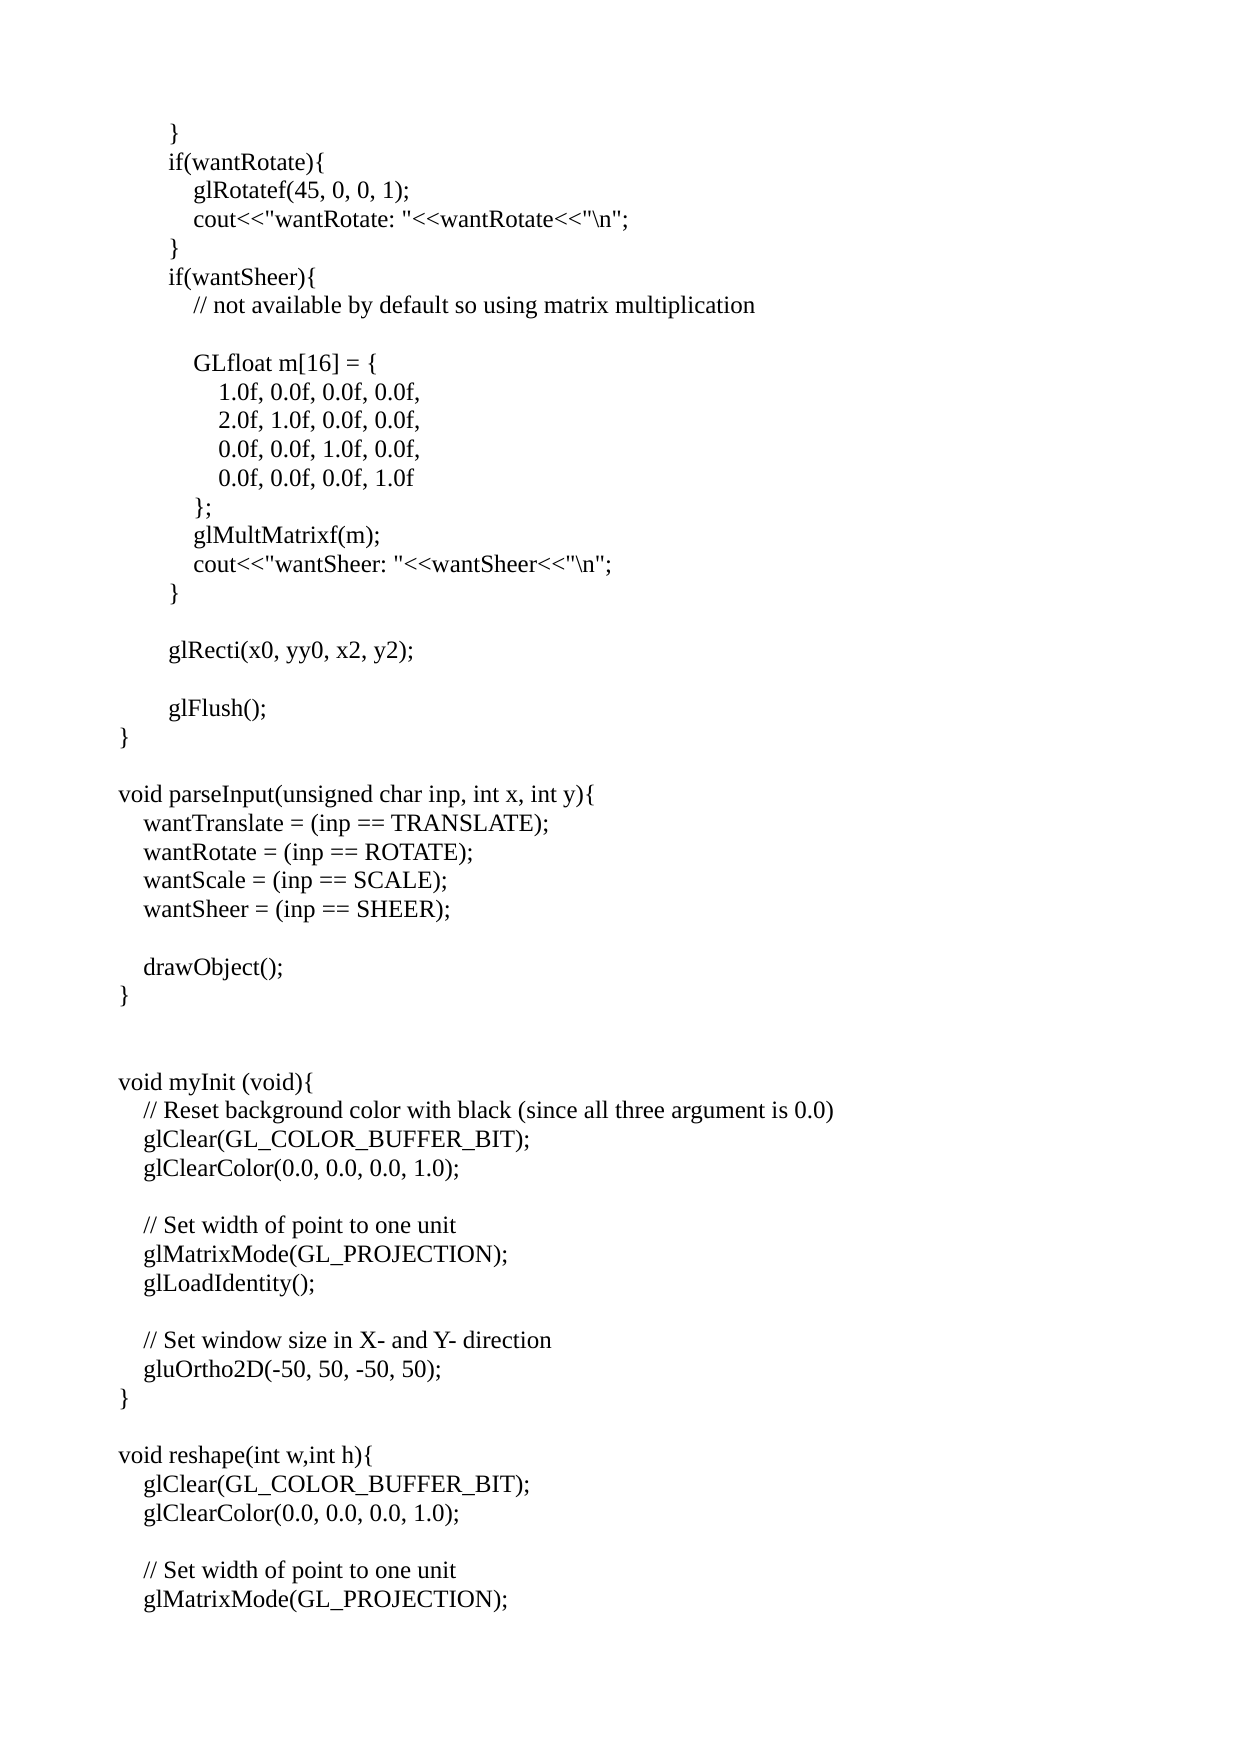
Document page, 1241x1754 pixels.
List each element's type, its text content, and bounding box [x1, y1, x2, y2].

text glRotatef(45, 0, 0, 1); [118, 176, 1122, 204]
text cout<<"wantSheer: "<<wantSheer<<"\n"; [118, 549, 1122, 578]
text } [118, 1383, 1122, 1412]
text void parseInput(unsigned char inp, int x, int y){ [118, 779, 1122, 808]
text glLoadIdentity(); [118, 1268, 1122, 1297]
text } [118, 118, 1122, 147]
text } [118, 981, 1122, 1009]
text glMultMatrixf(m); [118, 521, 1122, 549]
text // not available by default so using matrix multiplication [118, 291, 1122, 319]
text wantScale = (inp == SCALE); [118, 866, 1122, 894]
text } [118, 722, 1122, 751]
text void reshape(int w,int h){ [118, 1441, 1122, 1469]
text glClear(GL_COLOR_BUFFER_BIT); [118, 1124, 1122, 1153]
text 1.0f, 0.0f, 0.0f, 0.0f, [118, 377, 1122, 406]
text gluOrtho2D(-50, 50, -50, 50); [118, 1354, 1122, 1383]
text 0.0f, 0.0f, 1.0f, 0.0f, [118, 434, 1122, 463]
text wantSheer = (inp == SHEER); [118, 894, 1122, 923]
text cout<<"wantRotate: "<<wantRotate<<"\n"; [118, 204, 1122, 233]
text void myInit (void){ [118, 1067, 1122, 1096]
text glClearColor(0.0, 0.0, 0.0, 1.0); [118, 1153, 1122, 1182]
text // Set window size in X- and Y- direction [118, 1326, 1122, 1354]
text wantRotate = (inp == ROTATE); [118, 837, 1122, 866]
text if(wantRotate){ [118, 147, 1122, 176]
text glClear(GL_COLOR_BUFFER_BIT); [118, 1469, 1122, 1498]
text 2.0f, 1.0f, 0.0f, 0.0f, [118, 406, 1122, 434]
text // Reset background color with black (since all three argument is 0.0) [118, 1096, 1122, 1124]
text } [118, 233, 1122, 262]
text glMatrixMode(GL_PROJECTION); [118, 1584, 1122, 1613]
text GLfloat m[16] = { [118, 348, 1122, 377]
text }; [118, 492, 1122, 521]
text glMatrixMode(GL_PROJECTION); [118, 1239, 1122, 1268]
text if(wantSheer){ [118, 262, 1122, 291]
text glRecti(x0, yy0, x2, y2); [118, 636, 1122, 664]
text } [118, 578, 1122, 607]
text wantTranslate = (inp == TRANSLATE); [118, 808, 1122, 837]
text // Set width of point to one unit [118, 1556, 1122, 1584]
text // Set width of point to one unit [118, 1211, 1122, 1239]
text drawObject(); [118, 952, 1122, 981]
text 0.0f, 0.0f, 0.0f, 1.0f [118, 463, 1122, 492]
text glClearColor(0.0, 0.0, 0.0, 1.0); [118, 1498, 1122, 1527]
text glFlush(); [118, 693, 1122, 722]
